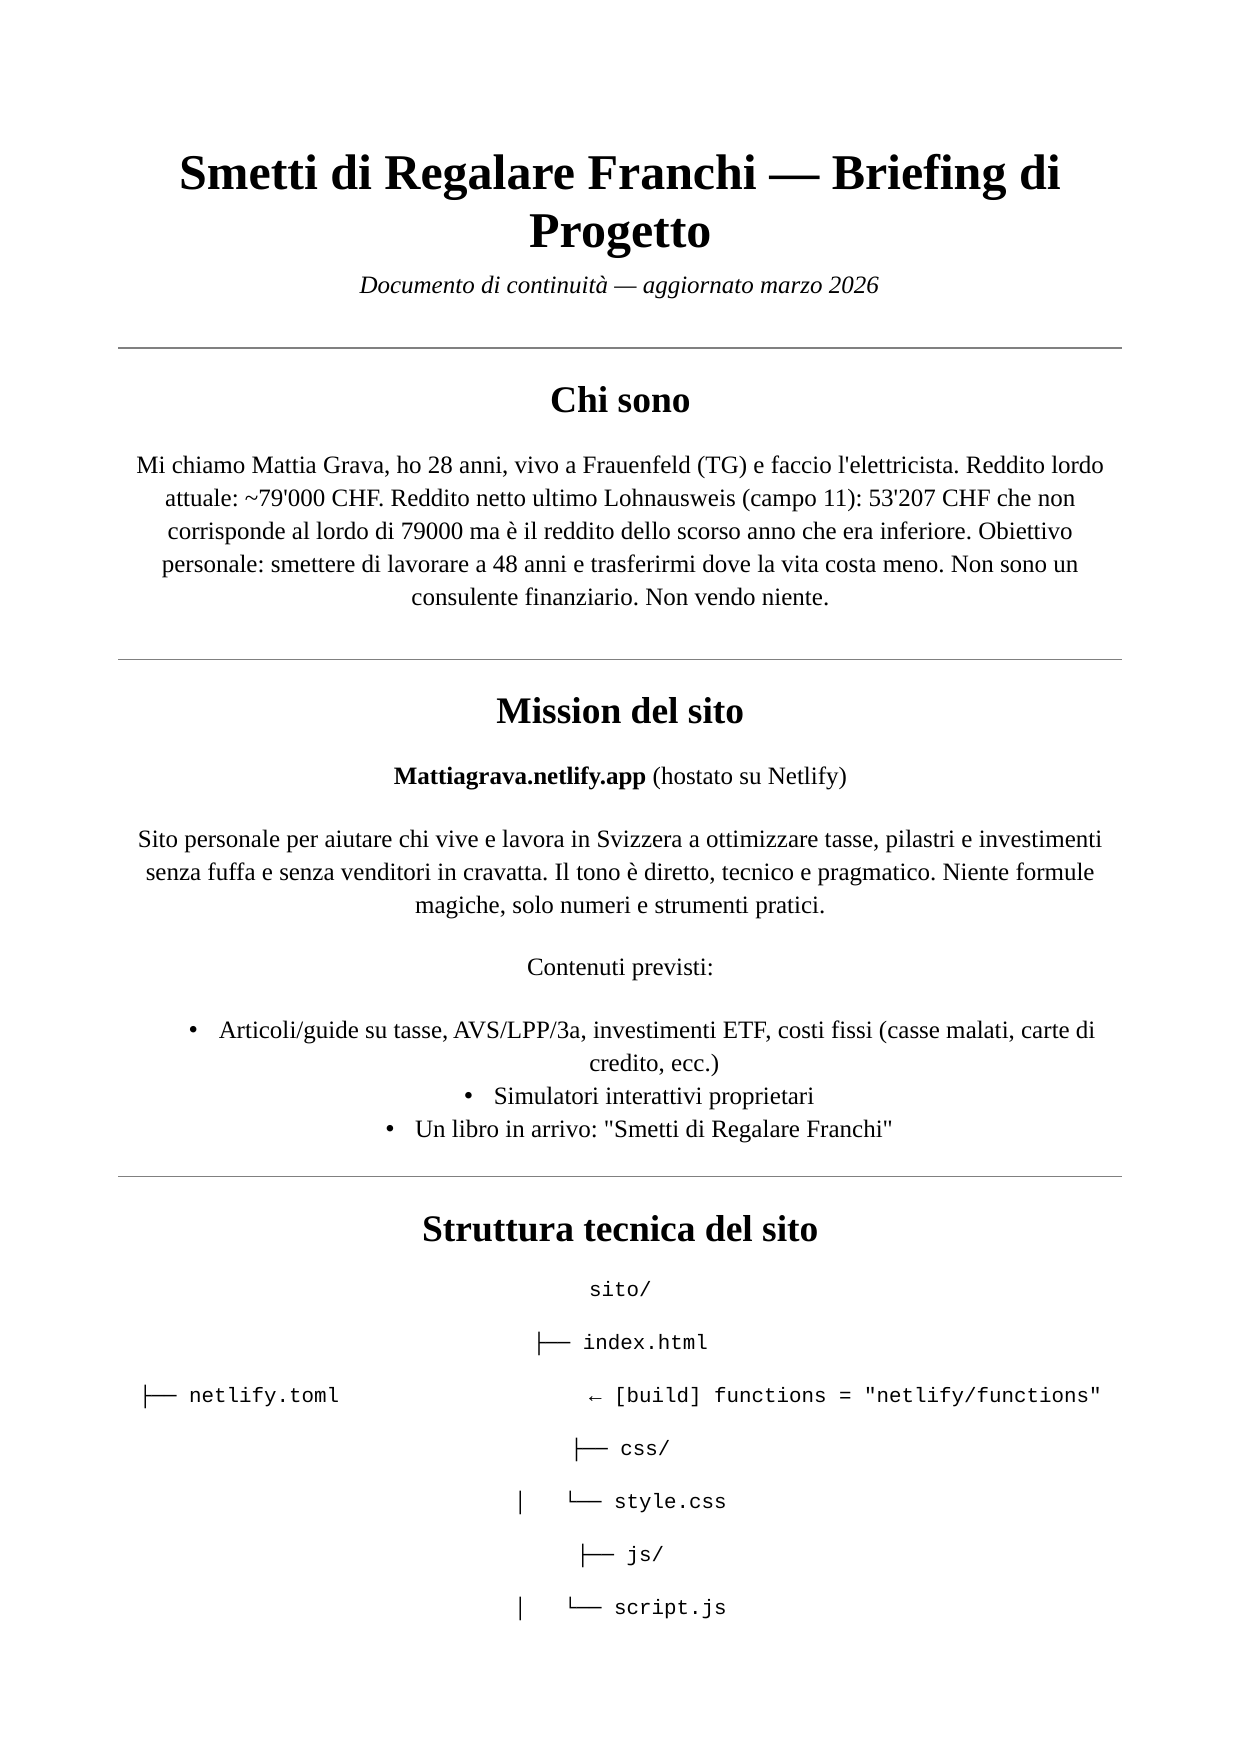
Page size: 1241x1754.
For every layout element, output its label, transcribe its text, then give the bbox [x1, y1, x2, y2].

subtitle Smetti di Regalare Franchi — Briefing di Progetto [118, 143, 1122, 258]
subtitle Mission del sito [118, 689, 1122, 732]
text ├── index.html [539, 1332, 1122, 1355]
subtitle Chi sono [118, 377, 1122, 421]
text ├── js/ [118, 1544, 1122, 1568]
text Sito personale per aiutare chi vive e lavora in Svizzera a ottimizzare tasse, pilastri e investimenti senza fuffa e senza venditori in cravatta. Il tono è diretto, tecnico e pragmatico. Niente formule magiche, solo numeri e strumenti pratici. [118, 824, 1122, 919]
text ├── css/ [118, 1438, 1122, 1462]
list Un libro in arrivo: "Smetti di Regalare Franchi" [162, 1114, 1122, 1143]
text Mattiagrava.netlify.app (hostato su Netlify) [118, 761, 1122, 790]
text sito/ [118, 1278, 1122, 1302]
list Articoli/guide su tasse, AVS/LPP/3a, investimenti ETF, costi fissi (casse malati, carte di credito, ecc.) [162, 1015, 1122, 1077]
text │ └── script.js [118, 1597, 1122, 1621]
text Mi chiamo Mattia Grava, ho 28 anni, vivo a Frauenfeld (TG) e faccio l'elettricista. Reddito lordo attuale: ~79'000 CHF. Reddito netto ultimo Lohnausweis (campo 11): 53'207 CHF che non corrisponde al lordo di 79000 ma è il reddito dello scorso anno che era inferiore. Obiettivo personale: smettere di lavorare a 48 anni e trasferirmi dove la vita costa meno. Non sono un consulente finanziario. Non vendo niente. [118, 450, 1122, 611]
text Documento di continuità — aggiornato marzo 2026 [118, 271, 1122, 299]
text ├── index.html [118, 1332, 538, 1355]
text Contenuti previsti: [118, 952, 1122, 981]
text │ └── style.css [118, 1491, 1122, 1515]
text ├── netlify.toml ← [build] functions = "netlify/functions" [146, 1385, 1122, 1408]
subtitle Struttura tecnica del sito [118, 1206, 1122, 1249]
list Simulatori interattivi proprietari [162, 1081, 1122, 1110]
